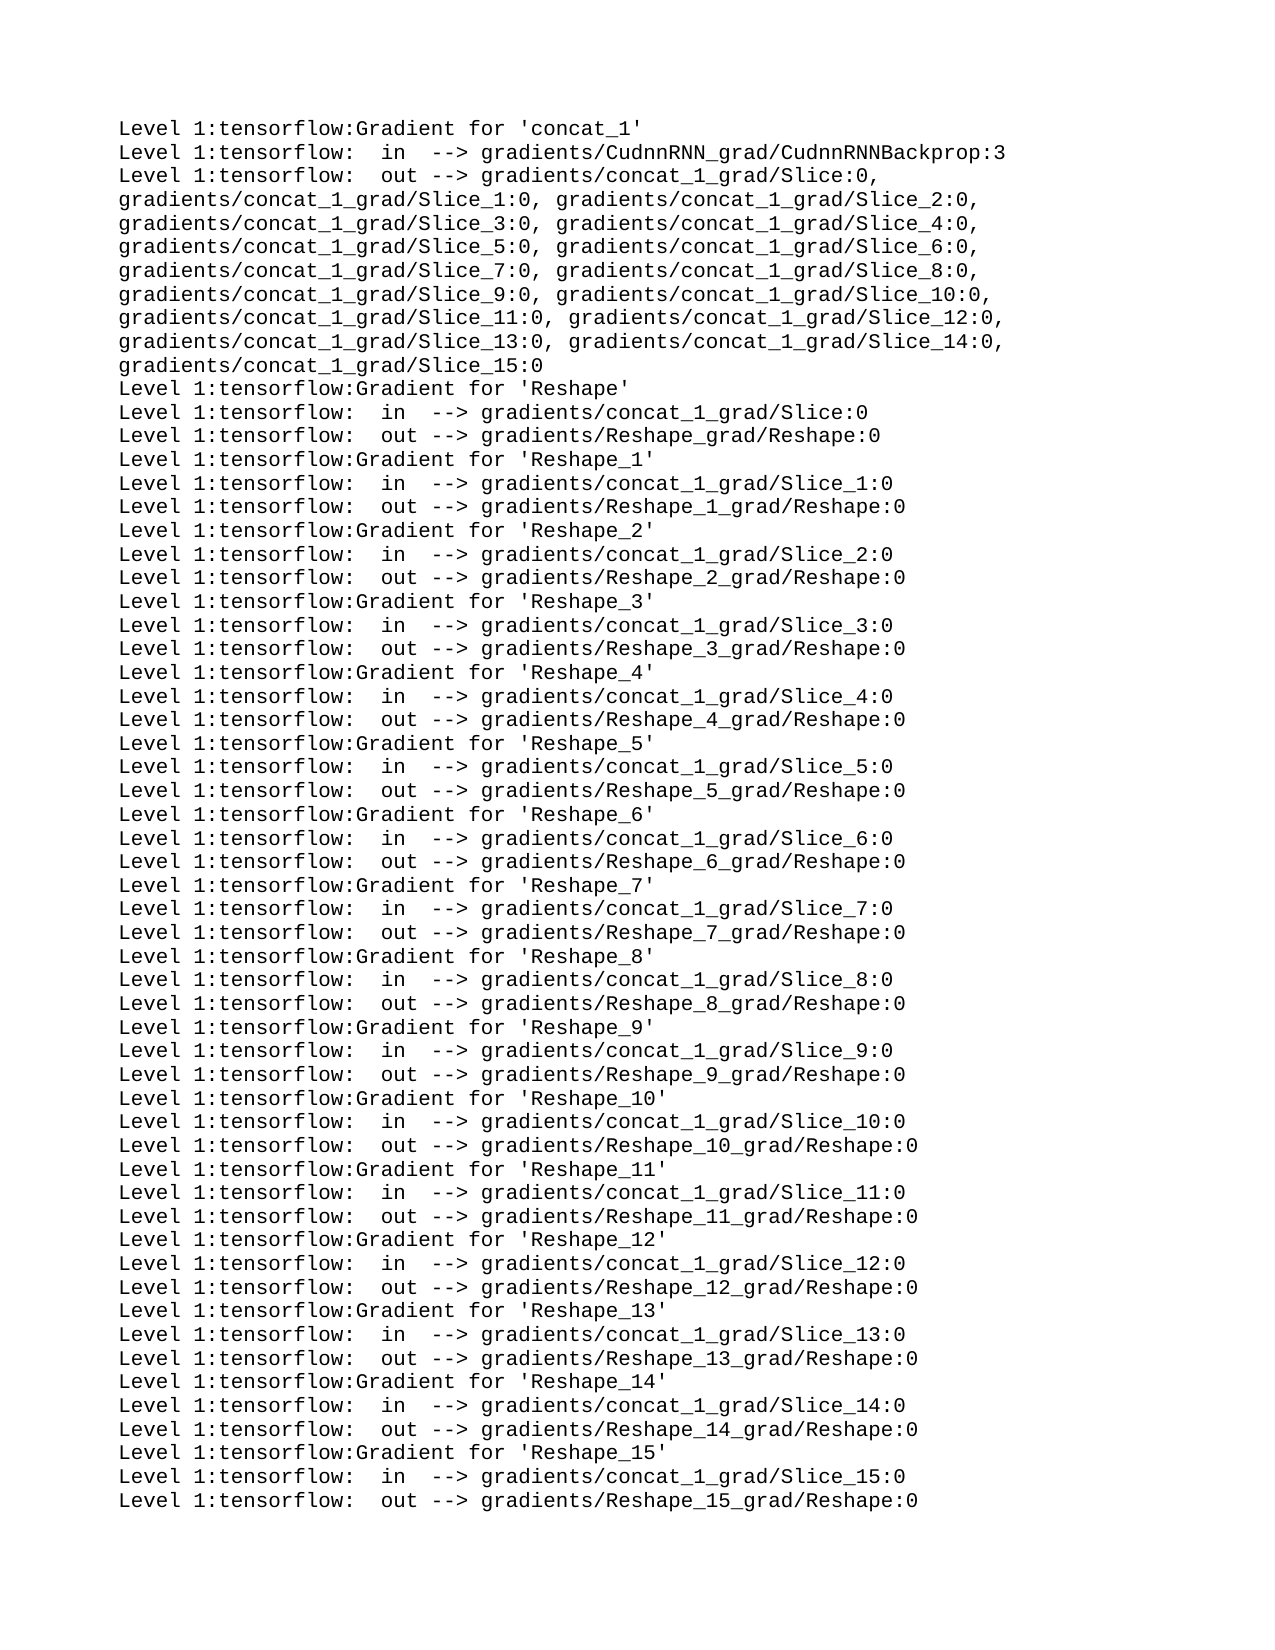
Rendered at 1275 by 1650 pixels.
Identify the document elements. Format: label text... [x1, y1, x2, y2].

text Level 1:tensorflow:Gradient for 'Reshape_9' [118, 1017, 1157, 1040]
text Level 1:tensorflow:Gradient for 'Reshape_10' [118, 1088, 1157, 1111]
text Level 1:tensorflow: out --> gradients/Reshape_15_grad/Reshape:0 [118, 1489, 1157, 1513]
text Level 1:tensorflow: out --> gradients/Reshape_5_grad/Reshape:0 [118, 780, 1157, 804]
text Level 1:tensorflow: out --> gradients/Reshape_8_grad/Reshape:0 [118, 993, 1157, 1017]
text Level 1:tensorflow: out --> gradients/Reshape_2_grad/Reshape:0 [118, 567, 1157, 591]
text Level 1:tensorflow: out --> gradients/Reshape_3_grad/Reshape:0 [118, 638, 1157, 662]
text Level 1:tensorflow: out --> gradients/Reshape_11_grad/Reshape:0 [118, 1206, 1157, 1229]
text Level 1:tensorflow:Gradient for 'Reshape_3' [118, 591, 1157, 615]
text Level 1:tensorflow: in --> gradients/concat_1_grad/Slice_4:0 [118, 686, 1157, 709]
text Level 1:tensorflow: in --> gradients/concat_1_grad/Slice_13:0 [118, 1324, 1157, 1348]
text Level 1:tensorflow:Gradient for 'Reshape_8' [118, 946, 1157, 969]
text Level 1:tensorflow: in --> gradients/concat_1_grad/Slice_10:0 [118, 1111, 1157, 1135]
text Level 1:tensorflow: in --> gradients/concat_1_grad/Slice_11:0 [118, 1182, 1157, 1206]
text Level 1:tensorflow: in --> gradients/concat_1_grad/Slice_3:0 [118, 615, 1157, 638]
text Level 1:tensorflow: out --> gradients/Reshape_4_grad/Reshape:0 [118, 709, 1157, 733]
text Level 1:tensorflow: in --> gradients/concat_1_grad/Slice_7:0 [118, 898, 1157, 922]
text Level 1:tensorflow: out --> gradients/Reshape_7_grad/Reshape:0 [118, 922, 1157, 946]
text Level 1:tensorflow: in --> gradients/concat_1_grad/Slice_9:0 [118, 1040, 1157, 1064]
text Level 1:tensorflow: out --> gradients/Reshape_grad/Reshape:0 [118, 426, 1157, 449]
text Level 1:tensorflow:Gradient for 'Reshape_11' [118, 1158, 1157, 1182]
text Level 1:tensorflow: in --> gradients/CudnnRNN_grad/CudnnRNNBackprop:3 [118, 142, 1157, 165]
text Level 1:tensorflow: out --> gradients/concat_1_grad/Slice:0, gradients/concat_1_grad/Slice_1:0, gradients/concat_1_grad/Slice_2:0, gradients/concat_1_grad/Slice_3:0, gradients/concat_1_grad/Slice_4:0, gradients/concat_1_grad/Slice_5:0, gradients/concat_1_grad/Slice_6:0, gradients/concat_1_grad/Slice_7:0, gradients/concat_1_grad/Slice_8:0, gradients/concat_1_grad/Slice_9:0, gradients/concat_1_grad/Slice_10:0, gradients/concat_1_grad/Slice_11:0, gradients/concat_1_grad/Slice_12:0, gradients/concat_1_grad/Slice_13:0, gradients/concat_1_grad/Slice_14:0, gradients/concat_1_grad/Slice_15:0 [118, 165, 1157, 378]
text Level 1:tensorflow:Gradient for 'Reshape_1' [118, 449, 1157, 473]
text Level 1:tensorflow:Gradient for 'Reshape_2' [118, 520, 1157, 544]
text Level 1:tensorflow: in --> gradients/concat_1_grad/Slice_8:0 [118, 969, 1157, 993]
text Level 1:tensorflow: out --> gradients/Reshape_6_grad/Reshape:0 [118, 851, 1157, 875]
text Level 1:tensorflow: out --> gradients/Reshape_10_grad/Reshape:0 [118, 1135, 1157, 1158]
text Level 1:tensorflow: in --> gradients/concat_1_grad/Slice_12:0 [118, 1253, 1157, 1277]
text Level 1:tensorflow: in --> gradients/concat_1_grad/Slice_15:0 [118, 1466, 1157, 1489]
text Level 1:tensorflow: out --> gradients/Reshape_12_grad/Reshape:0 [118, 1277, 1157, 1300]
text Level 1:tensorflow:Gradient for 'Reshape_13' [118, 1300, 1157, 1324]
text Level 1:tensorflow: out --> gradients/Reshape_1_grad/Reshape:0 [118, 496, 1157, 520]
text Level 1:tensorflow:Gradient for 'Reshape_7' [118, 875, 1157, 898]
text Level 1:tensorflow: in --> gradients/concat_1_grad/Slice_6:0 [118, 827, 1157, 851]
text Level 1:tensorflow:Gradient for 'Reshape_6' [118, 804, 1157, 827]
text Level 1:tensorflow: out --> gradients/Reshape_13_grad/Reshape:0 [118, 1348, 1157, 1371]
text Level 1:tensorflow:Gradient for 'Reshape' [118, 378, 1157, 402]
text Level 1:tensorflow:Gradient for 'Reshape_15' [118, 1442, 1157, 1466]
text Level 1:tensorflow:Gradient for 'Reshape_4' [118, 662, 1157, 686]
text Level 1:tensorflow:Gradient for 'Reshape_5' [118, 733, 1157, 757]
text Level 1:tensorflow: in --> gradients/concat_1_grad/Slice:0 [118, 402, 1157, 426]
text Level 1:tensorflow:Gradient for 'Reshape_14' [118, 1371, 1157, 1395]
text Level 1:tensorflow: out --> gradients/Reshape_9_grad/Reshape:0 [118, 1064, 1157, 1088]
text Level 1:tensorflow:Gradient for 'concat_1' [118, 118, 1157, 142]
text Level 1:tensorflow: in --> gradients/concat_1_grad/Slice_1:0 [118, 473, 1157, 496]
text Level 1:tensorflow:Gradient for 'Reshape_12' [118, 1229, 1157, 1253]
text Level 1:tensorflow: in --> gradients/concat_1_grad/Slice_5:0 [118, 757, 1157, 780]
text Level 1:tensorflow: in --> gradients/concat_1_grad/Slice_2:0 [118, 544, 1157, 567]
text Level 1:tensorflow: out --> gradients/Reshape_14_grad/Reshape:0 [118, 1419, 1157, 1442]
text Level 1:tensorflow: in --> gradients/concat_1_grad/Slice_14:0 [118, 1395, 1157, 1419]
